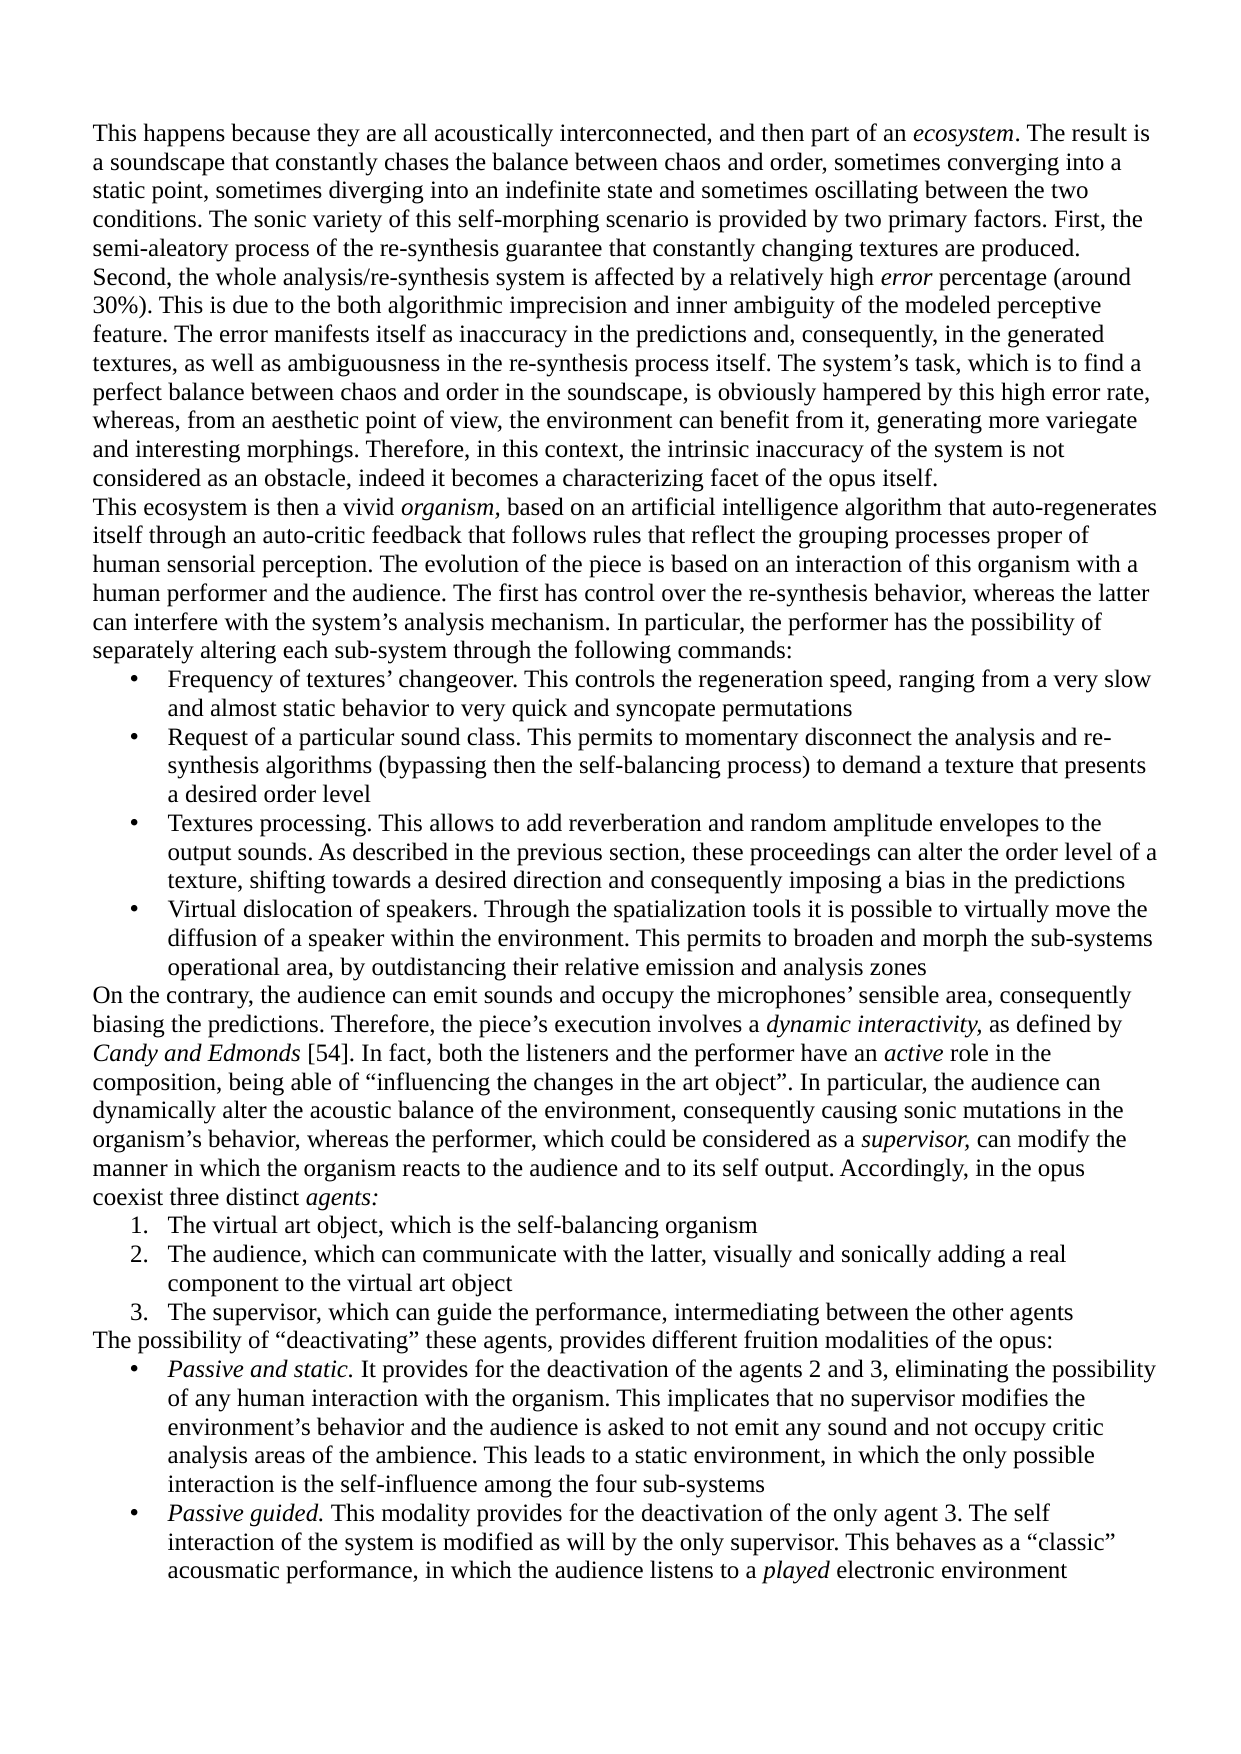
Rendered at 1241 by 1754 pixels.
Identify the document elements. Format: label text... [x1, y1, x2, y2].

list Virtual dislocation of speakers. Through the spatialization tools it is possible to virtually move the diffusion of a speaker within the environment. This permits to broaden and morph the sub-systems operational area, by outdistancing their relative emission and analysis zones [130, 894, 1160, 981]
list Textures processing. This allows to add reverberation and random amplitude envelopes to the output sounds. As described in the previous section, these proceedings can alter the order level of a texture, shifting towards a desired direction and consequently imposing a bias in the predictions [130, 808, 1160, 894]
list Request of a particular sound class. This permits to momentary disconnect the analysis and re-synthesis algorithms (bypassing then the self-balancing process) to demand a texture that presents a desired order level [130, 722, 1160, 808]
list Passive guided. This modality provides for the deactivation of the only agent 3. The self interaction of the system is modified as will by the only supervisor. This behaves as a “classic” acousmatic performance, in which the audience listens to a played electronic environment [130, 1498, 1160, 1584]
text This ecosystem is then a vivid organism, based on an artificial intelligence algorithm that auto-regenerates itself through an auto-critic feedback that follows rules that reflect the grouping processes proper of human sensorial perception. The evolution of the piece is based on an interaction of this organism with a human performer and the audience. The first has control over the re-synthesis behavior, whereas the latter can interfere with the system’s analysis mechanism. In particular, the performer has the possibility of separately altering each sub-system through the following commands: [92, 492, 1160, 664]
text The possibility of “deactivating” these agents, provides different fruition modalities of the opus: [92, 1326, 1160, 1354]
list Frequency of textures’ changeover. This controls the regeneration speed, ranging from a very slow and almost static behavior to very quick and syncopate permutations [130, 664, 1160, 722]
list The virtual art object, which is the self-balancing organism [130, 1211, 1160, 1239]
text On the contrary, the audience can emit sounds and occupy the microphones’ sensible area, consequently biasing the predictions. Therefore, the piece’s execution involves a dynamic interactivity, as defined by Candy and Edmonds [52]. In fact, both the listeners and the performer have an active role in the composition, being able of “influencing the changes in the art object”. In particular, the audience can dynamically alter the acoustic balance of the environment, consequently causing sonic mutations in the organism’s behavior, whereas the performer, which could be considered as a supervisor, can modify the manner in which the organism reacts to the audience and to its self output. Accordingly, in the opus coexist three distinct agents: [92, 981, 1160, 1211]
text This happens because they are all acoustically interconnected, and then part of an ecosystem. The result is a soundscape that constantly chases the balance between chaos and order, sometimes converging into a static point, sometimes diverging into an indefinite state and sometimes oscillating between the two conditions. The sonic variety of this self-morphing scenario is provided by two primary factors. First, the semi-aleatory process of the re-synthesis guarantee that constantly changing textures are produced. Second, the whole analysis/re-synthesis system is affected by a relatively high error percentage (around 30%). This is due to the both algorithmic imprecision and inner ambiguity of the modeled perceptive feature. The error manifests itself as inaccuracy in the predictions and, consequently, in the generated textures, as well as ambiguousness in the re-synthesis process itself. The system’s task, which is to find a perfect balance between chaos and order in the soundscape, is obviously hampered by this high error rate, whereas, from an aesthetic point of view, the environment can benefit from it, generating more variegate and interesting morphings. Therefore, in this context, the intrinsic inaccuracy of the system is not considered as an obstacle, indeed it becomes a characterizing facet of the opus itself. [92, 118, 1160, 492]
list The supervisor, which can guide the performance, intermediating between the other agents [130, 1297, 1160, 1326]
list Passive and static. It provides for the deactivation of the agents 2 and 3, eliminating the possibility of any human interaction with the organism. This implicates that no supervisor modifies the environment’s behavior and the audience is asked to not emit any sound and not occupy critic analysis areas of the ambience. This leads to a static environment, in which the only possible interaction is the self-influence among the four sub-systems [130, 1354, 1160, 1498]
list The audience, which can communicate with the latter, visually and sonically adding a real component to the virtual art object [130, 1239, 1160, 1297]
